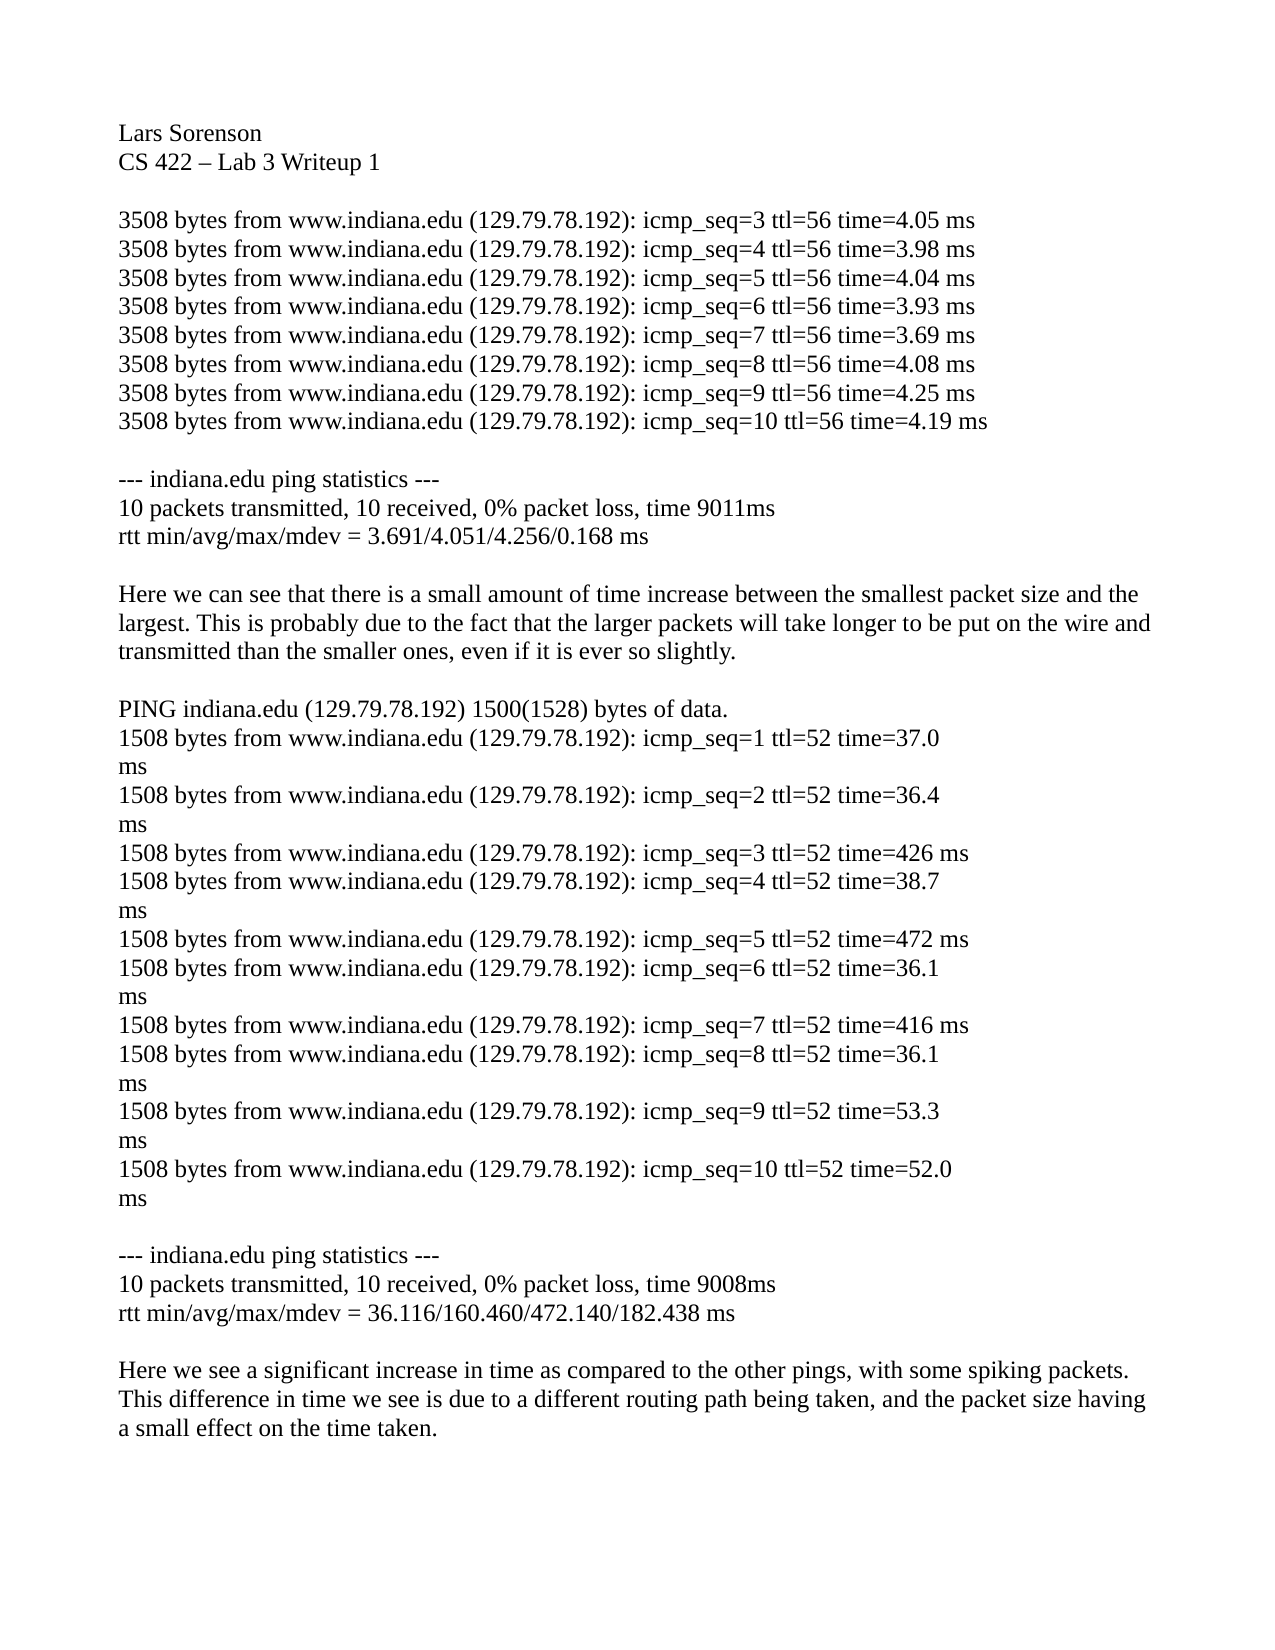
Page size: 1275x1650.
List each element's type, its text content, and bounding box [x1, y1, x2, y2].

text 1508 bytes from www.indiana.edu (129.79.78.192): icmp_seq=9 ttl=52 time=53.3 [118, 1096, 1157, 1125]
text ms [118, 751, 1157, 780]
text 3508 bytes from www.indiana.edu (129.79.78.192): icmp_seq=8 ttl=56 time=4.08 ms [118, 349, 1157, 378]
text PING indiana.edu (129.79.78.192) 1500(1528) bytes of data. [118, 694, 1157, 723]
text 3508 bytes from www.indiana.edu (129.79.78.192): icmp_seq=5 ttl=56 time=4.04 ms [118, 263, 1157, 291]
text 3508 bytes from www.indiana.edu (129.79.78.192): icmp_seq=9 ttl=56 time=4.25 ms [118, 378, 1157, 406]
text 3508 bytes from www.indiana.edu (129.79.78.192): icmp_seq=4 ttl=56 time=3.98 ms [118, 234, 1157, 263]
text ms [118, 895, 1157, 924]
text ms [118, 1183, 1157, 1211]
text Here we can see that there is a small amount of time increase between the smallest packet size and the largest. This is probably due to the fact that the larger packets will take longer to be put on the wire and transmitted than the smaller ones, even if it is ever so slightly. [118, 579, 1157, 665]
text ms [118, 1125, 1157, 1154]
text Here we see a significant increase in time as compared to the other pings, with some spiking packets. This difference in time we see is due to a different routing path being taken, and the packet size having a small effect on the time taken. [118, 1355, 1157, 1441]
text ms [118, 1068, 1157, 1096]
text rtt min/avg/max/mdev = 3.691/4.051/4.256/0.168 ms [118, 521, 1157, 550]
text 1508 bytes from www.indiana.edu (129.79.78.192): icmp_seq=3 ttl=52 time=426 ms [118, 838, 1157, 866]
text 1508 bytes from www.indiana.edu (129.79.78.192): icmp_seq=7 ttl=52 time=416 ms [118, 1010, 1157, 1039]
text --- indiana.edu ping statistics --- [118, 464, 1157, 493]
text 1508 bytes from www.indiana.edu (129.79.78.192): icmp_seq=5 ttl=52 time=472 ms [118, 924, 1157, 953]
text ms [118, 809, 1157, 838]
text 3508 bytes from www.indiana.edu (129.79.78.192): icmp_seq=6 ttl=56 time=3.93 ms [118, 291, 1157, 320]
text --- indiana.edu ping statistics --- [118, 1240, 1157, 1269]
text 3508 bytes from www.indiana.edu (129.79.78.192): icmp_seq=3 ttl=56 time=4.05 ms [118, 205, 1157, 234]
text ms [118, 981, 1157, 1010]
text 1508 bytes from www.indiana.edu (129.79.78.192): icmp_seq=10 ttl=52 time=52.0 [118, 1154, 1157, 1183]
text 1508 bytes from www.indiana.edu (129.79.78.192): icmp_seq=2 ttl=52 time=36.4 [118, 780, 1157, 809]
text 1508 bytes from www.indiana.edu (129.79.78.192): icmp_seq=6 ttl=52 time=36.1 [118, 953, 1157, 981]
text 3508 bytes from www.indiana.edu (129.79.78.192): icmp_seq=7 ttl=56 time=3.69 ms [118, 320, 1157, 349]
text 10 packets transmitted, 10 received, 0% packet loss, time 9008ms [118, 1269, 1157, 1298]
text 1508 bytes from www.indiana.edu (129.79.78.192): icmp_seq=1 ttl=52 time=37.0 [118, 723, 1157, 751]
text 1508 bytes from www.indiana.edu (129.79.78.192): icmp_seq=8 ttl=52 time=36.1 [118, 1039, 1157, 1068]
text 3508 bytes from www.indiana.edu (129.79.78.192): icmp_seq=10 ttl=56 time=4.19 ms [118, 406, 1157, 435]
text rtt min/avg/max/mdev = 36.116/160.460/472.140/182.438 ms [118, 1298, 1157, 1326]
text 10 packets transmitted, 10 received, 0% packet loss, time 9011ms [118, 493, 1157, 521]
text 1508 bytes from www.indiana.edu (129.79.78.192): icmp_seq=4 ttl=52 time=38.7 [118, 866, 1157, 895]
